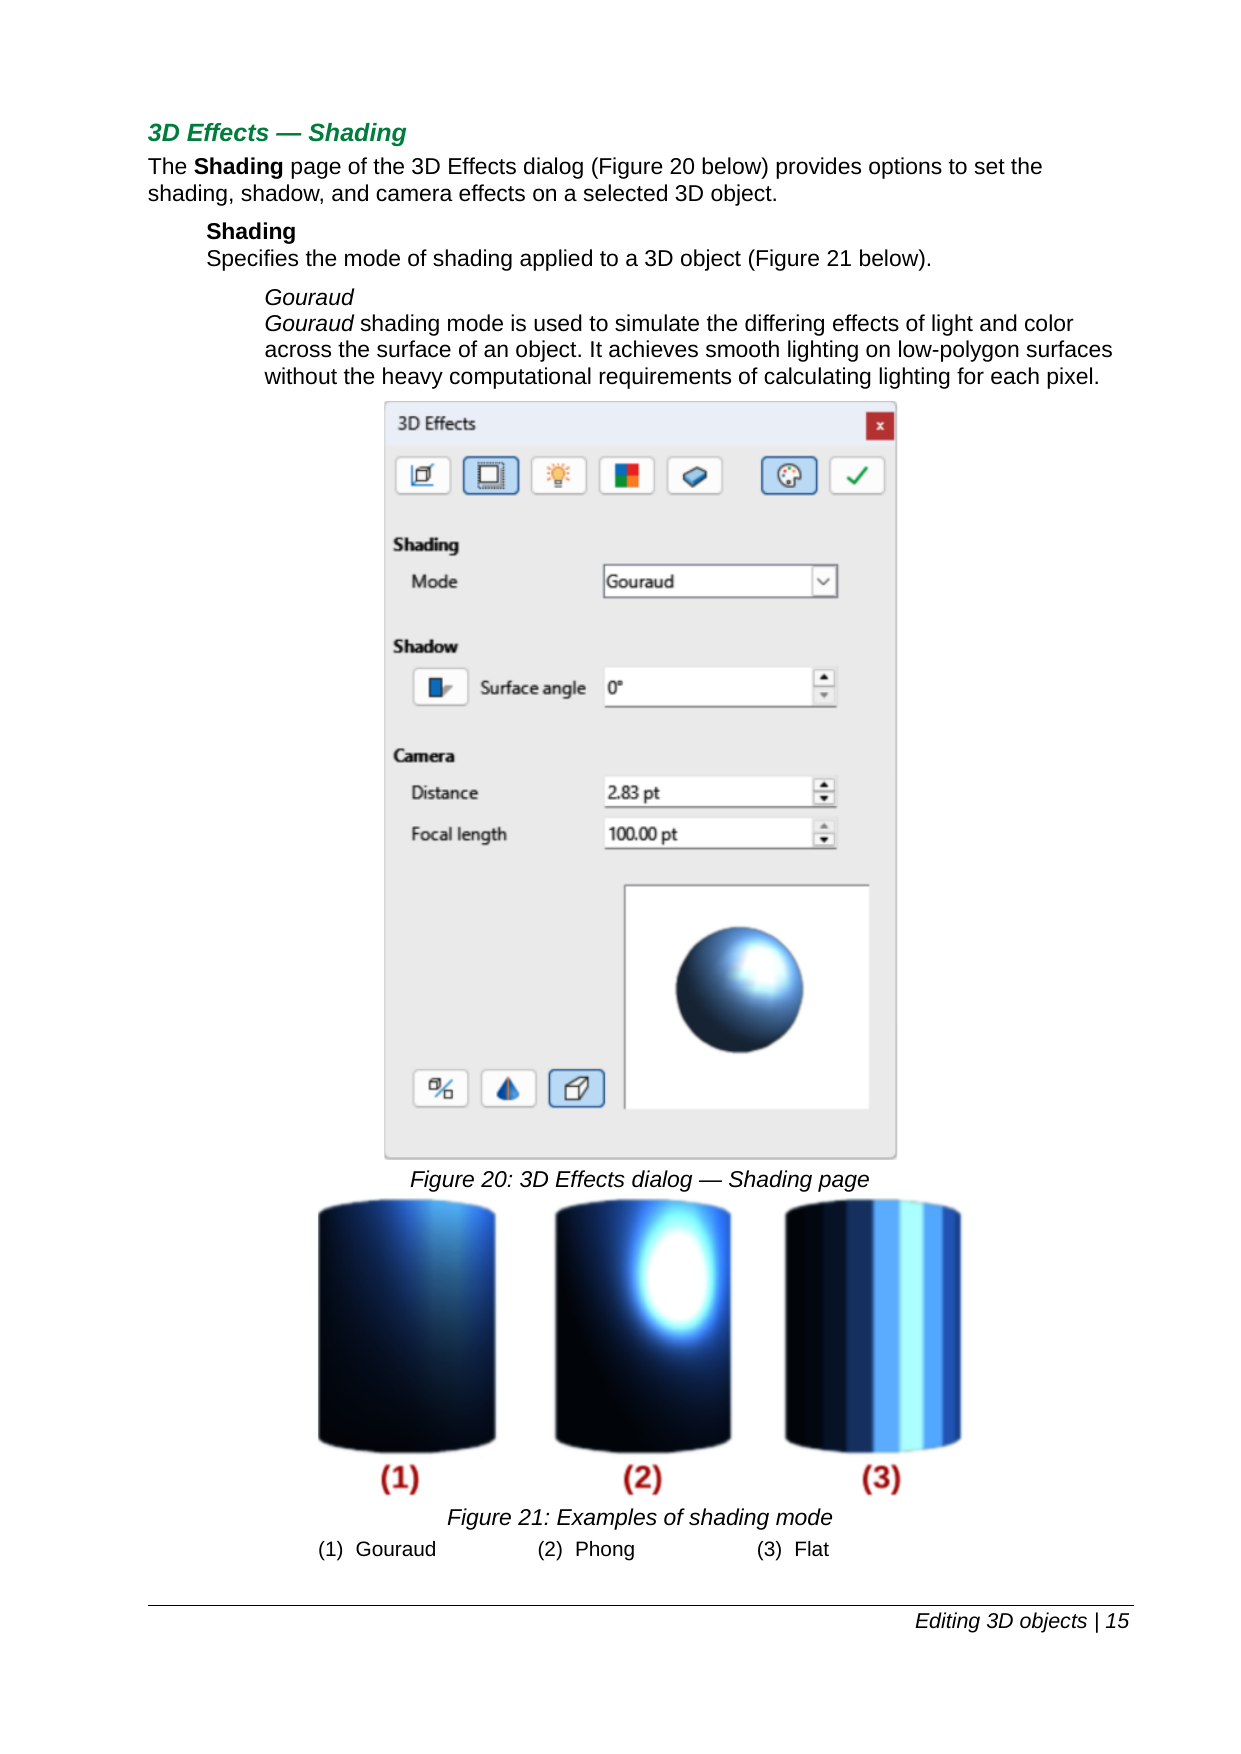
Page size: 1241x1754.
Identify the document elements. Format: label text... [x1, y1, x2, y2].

picture [317, 1198, 964, 1498]
text Gouraud [264, 283, 1134, 310]
list The Shading page of the 3D Effects dialog (Figure 20 below) provides options to set the shading, shadow, and camera effects on a selected 3D object. [148, 153, 1134, 206]
text Shading [206, 218, 1134, 245]
list Phong [537, 1537, 744, 1561]
subtitle 3D Effects — Shading [148, 118, 1134, 147]
picture [384, 401, 898, 1160]
list Gouraud [318, 1537, 525, 1561]
list Flat [757, 1537, 964, 1561]
text Gouraud shading mode is used to simulate the differing effects of light and color across the surface of an object. It achieves smooth lighting on low-polygon surfaces without the heavy computational requirements of calculating lighting for each pixel. [264, 310, 1134, 389]
text Figure 20: 3D Effects dialog — Shading page [384, 1166, 897, 1192]
text Figure 21: Examples of shading mode [318, 1504, 964, 1530]
text Specifies the mode of shading applied to a 3D object (Figure 21 below). [206, 245, 1134, 271]
